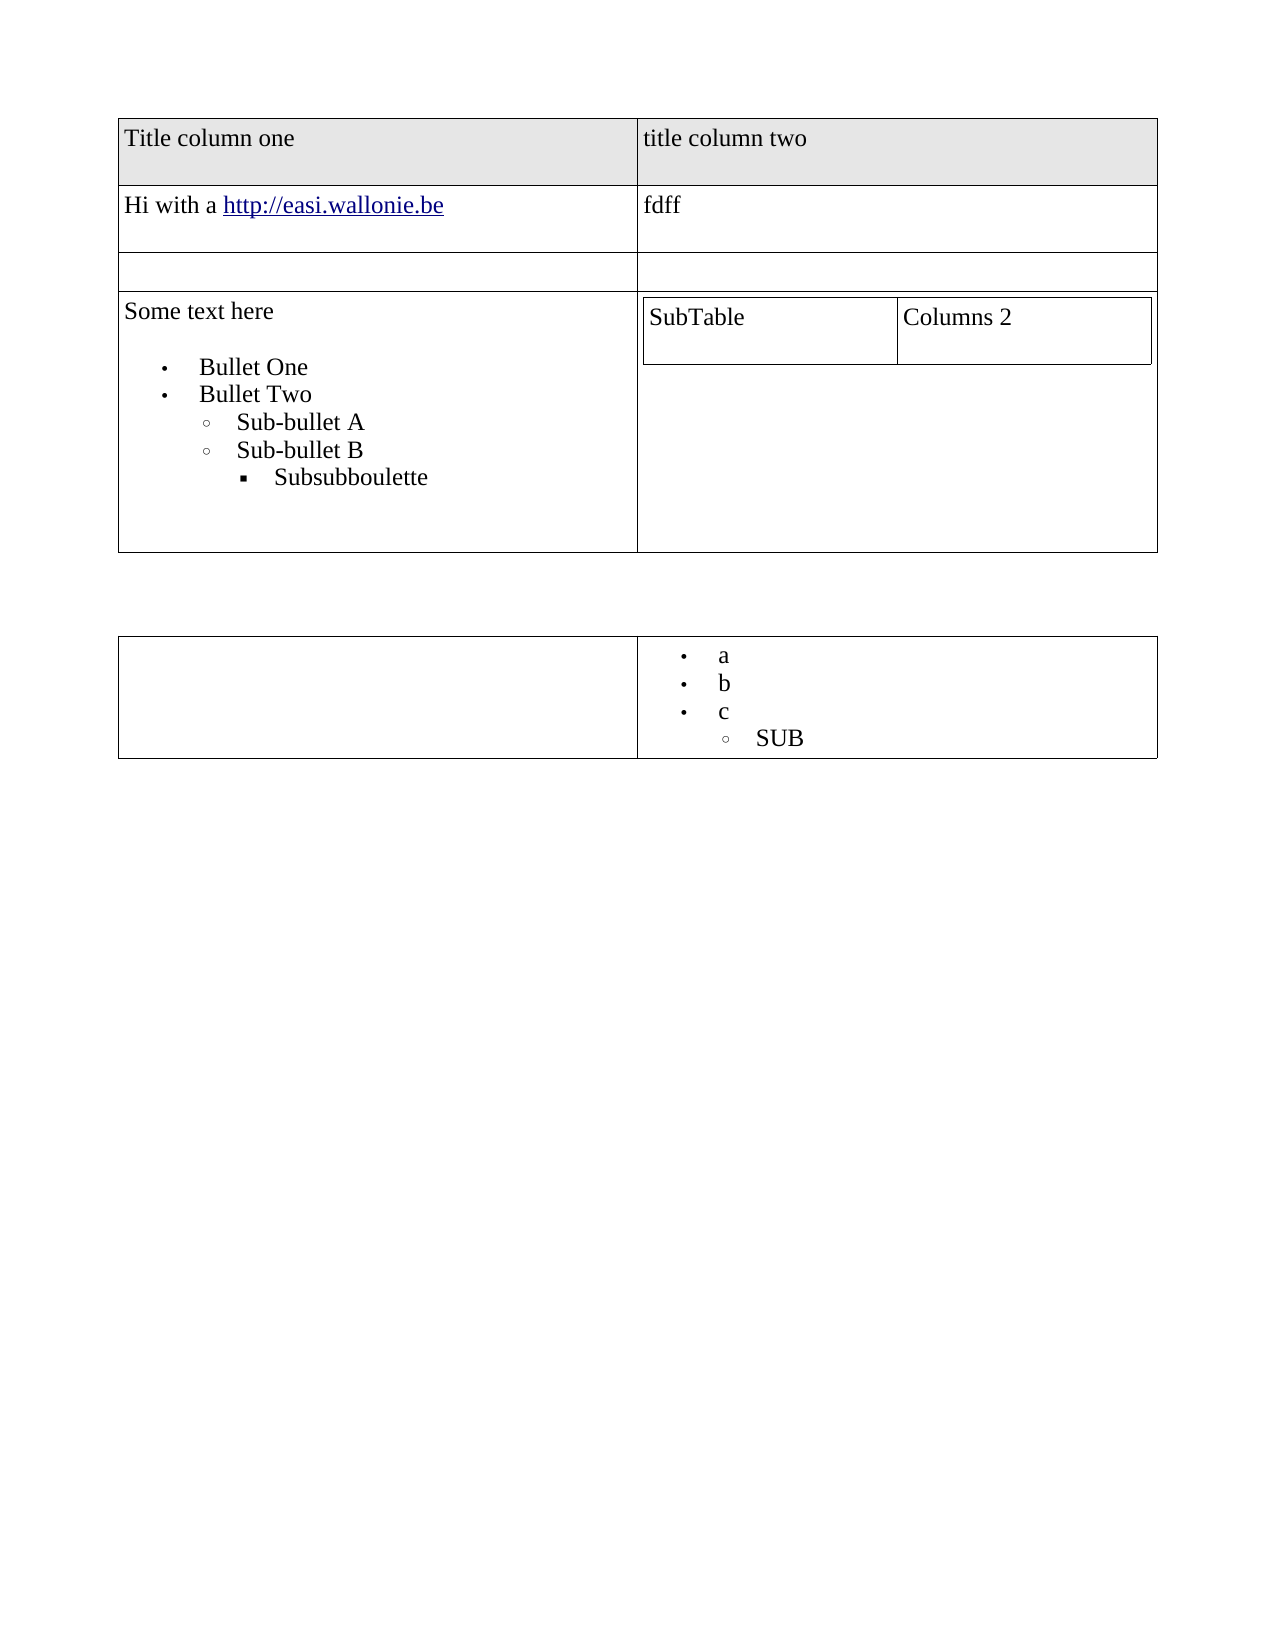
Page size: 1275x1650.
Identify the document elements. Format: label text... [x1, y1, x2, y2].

table_header [119, 637, 637, 758]
table_cell fdff [638, 186, 1157, 252]
table_header Title column one [119, 119, 637, 185]
table_cell [638, 292, 1157, 552]
table_header Columns 2 [898, 298, 1151, 364]
table_cell [638, 253, 1157, 291]
table_header SubTable [644, 298, 897, 364]
table_cell Some text here Bullet One Bullet Two Sub-bullet A Sub-bullet B Subsubboulette [119, 292, 637, 552]
table_header a b c SUB [638, 637, 1157, 758]
table_header title column two [638, 119, 1157, 185]
table_cell Hi with a http://easi.wallonie.be [119, 186, 637, 252]
table_cell [119, 253, 637, 291]
